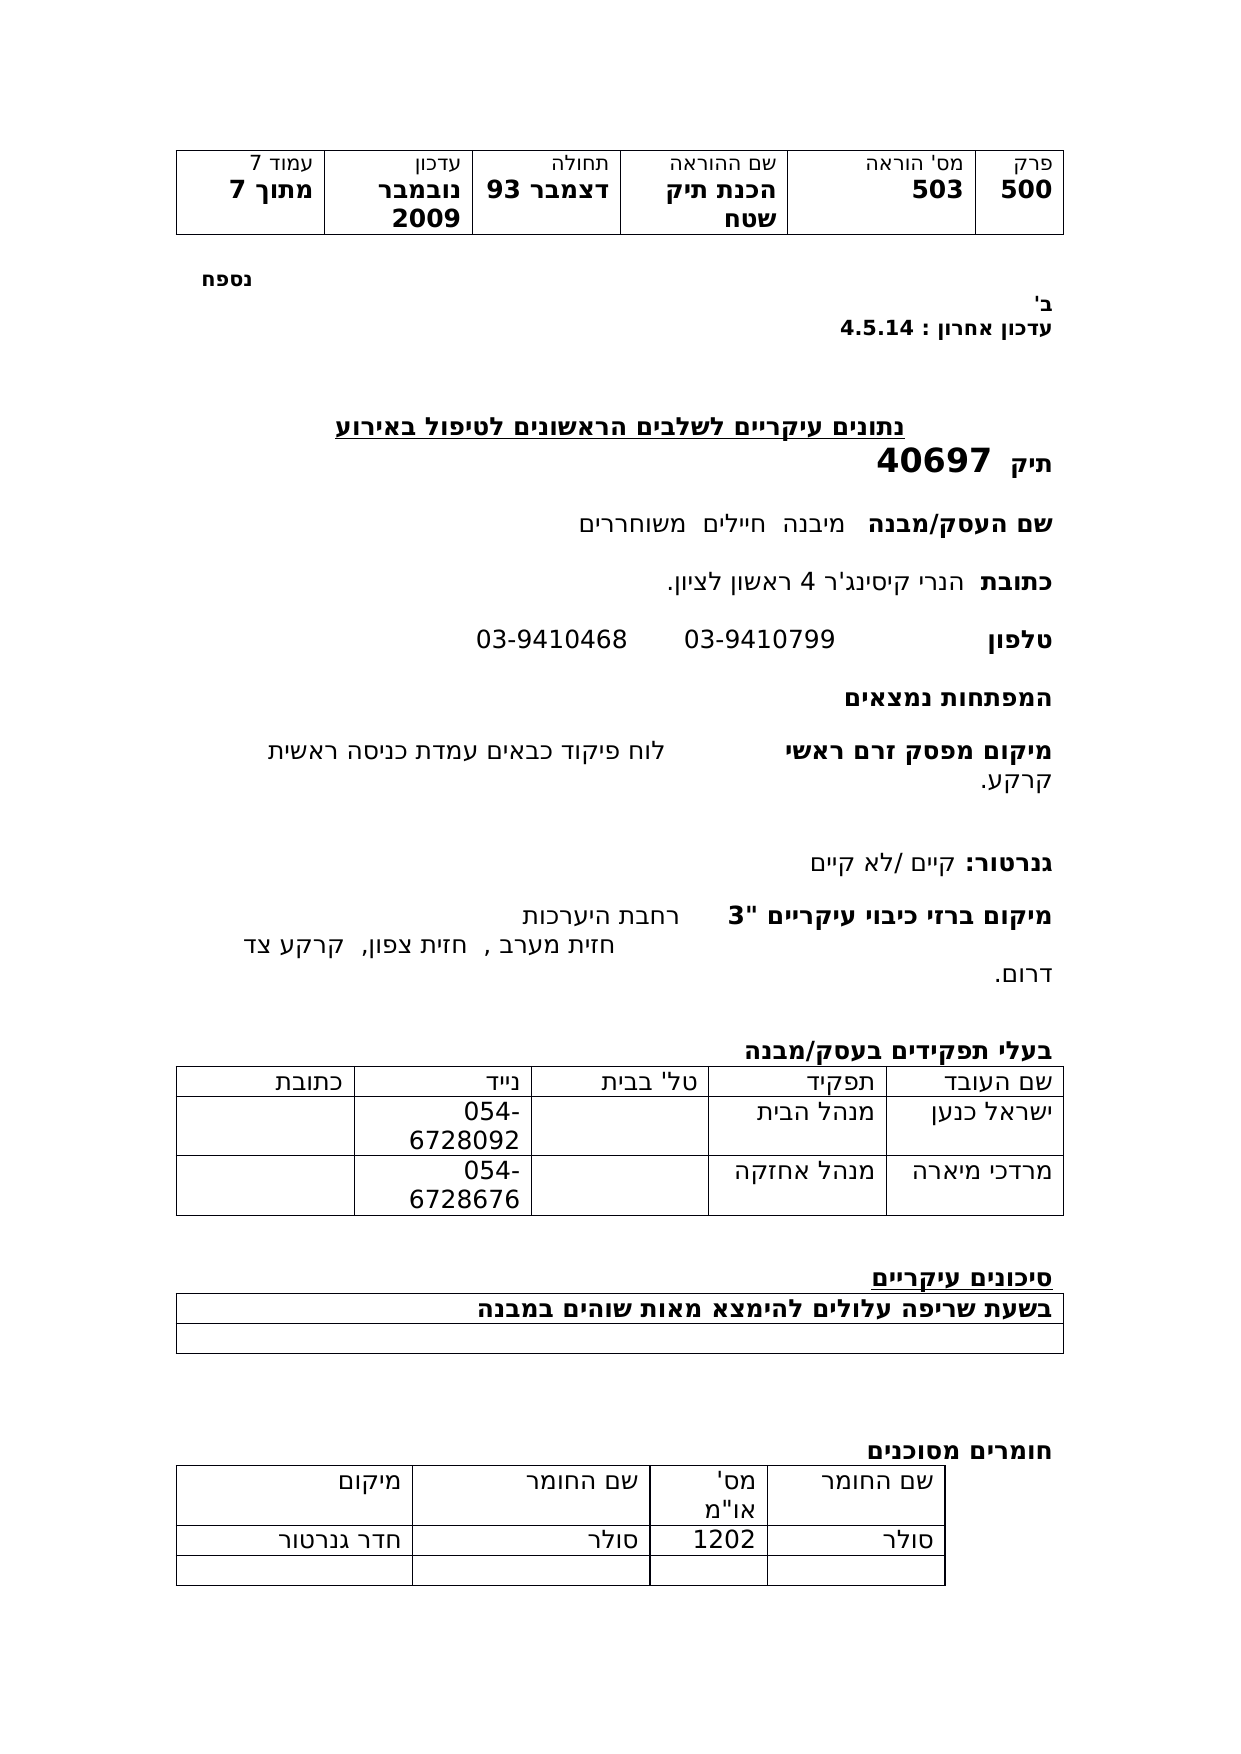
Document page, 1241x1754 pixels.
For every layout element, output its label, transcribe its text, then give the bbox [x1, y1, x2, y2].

text סיכונים עיקריים [187, 1264, 1053, 1293]
text כתובת הנרי קיסינג'ר 4 ראשון לציון. [187, 567, 1053, 596]
table_header עמוד 7 מתוך 7 [177, 151, 324, 234]
table_cell [768, 1556, 944, 1585]
text מיקום מפסק זרם ראשי לוח פיקוד כבאים עמדת כניסה ראשית קרקע. [187, 736, 1053, 794]
text מיקום ברזי כיבוי עיקריים "3 רחבת היערכות [187, 901, 1053, 930]
table_header שם החומר [768, 1466, 944, 1525]
text חזית מערב , חזית צפון, קרקע צד דרום. [187, 930, 1053, 989]
table_header פרק 500 [976, 151, 1063, 234]
table_header שם העובד [887, 1067, 1063, 1096]
table_header שם החומר [413, 1466, 649, 1525]
table_cell [177, 1156, 354, 1215]
table_header מס' הוראה 503 [788, 151, 975, 234]
table_header תפקיד [709, 1067, 886, 1096]
table_header כתובת [177, 1067, 354, 1096]
table_header שם ההוראה הכנת תיק שטח [621, 151, 787, 234]
table_cell 054-6728676 [355, 1156, 531, 1215]
text גנרטור: קיים /לא קיים [187, 848, 1053, 877]
text נספח ב' [187, 263, 1053, 316]
table_header עדכון נובמבר 2009 [325, 151, 472, 234]
table_cell [177, 1097, 354, 1155]
table_header תחולה דצמבר 93 [473, 151, 620, 234]
table_cell [177, 1324, 1063, 1353]
text חומרים מסוכנים [187, 1436, 1053, 1465]
table_cell 1202 [651, 1526, 767, 1555]
table_cell [651, 1556, 767, 1585]
table_header טל' בבית [532, 1067, 708, 1096]
table_cell [413, 1556, 649, 1585]
text טלפון 03-9410799 03-9410468 [187, 625, 1053, 654]
table_cell ישראל כנען [887, 1097, 1063, 1155]
text נתונים עיקריים לשלבים הראשונים לטיפול באירוע [187, 413, 1053, 442]
table_cell מרדכי מיארה [887, 1156, 1063, 1215]
table_cell [177, 1556, 412, 1585]
table_cell 054-6728092 [355, 1097, 531, 1155]
text בעלי תפקידים בעסק/מבנה [187, 1037, 1053, 1066]
text תיק 40697 [187, 442, 1053, 481]
table_cell סולר [413, 1526, 649, 1555]
table_cell סולר [768, 1526, 944, 1555]
text המפתחות נמצאים [187, 683, 1053, 712]
table_cell חדר גנרטור [177, 1526, 412, 1555]
table_header נייד [355, 1067, 531, 1096]
table_header בשעת שריפה עלולים להימצא מאות שוהים במבנה [177, 1294, 1063, 1323]
table_cell מנהל הבית [709, 1097, 886, 1155]
table_cell [532, 1097, 708, 1155]
table_cell [532, 1156, 708, 1215]
table_header מס' או"מ [651, 1466, 767, 1525]
text עדכון אחרון : 4.5.14 [187, 316, 1053, 341]
text שם העסק/מבנה מיבנה חיילים משוחררים [187, 509, 1053, 538]
table_cell מנהל אחזקה [709, 1156, 886, 1215]
table_header מיקום [177, 1466, 412, 1525]
